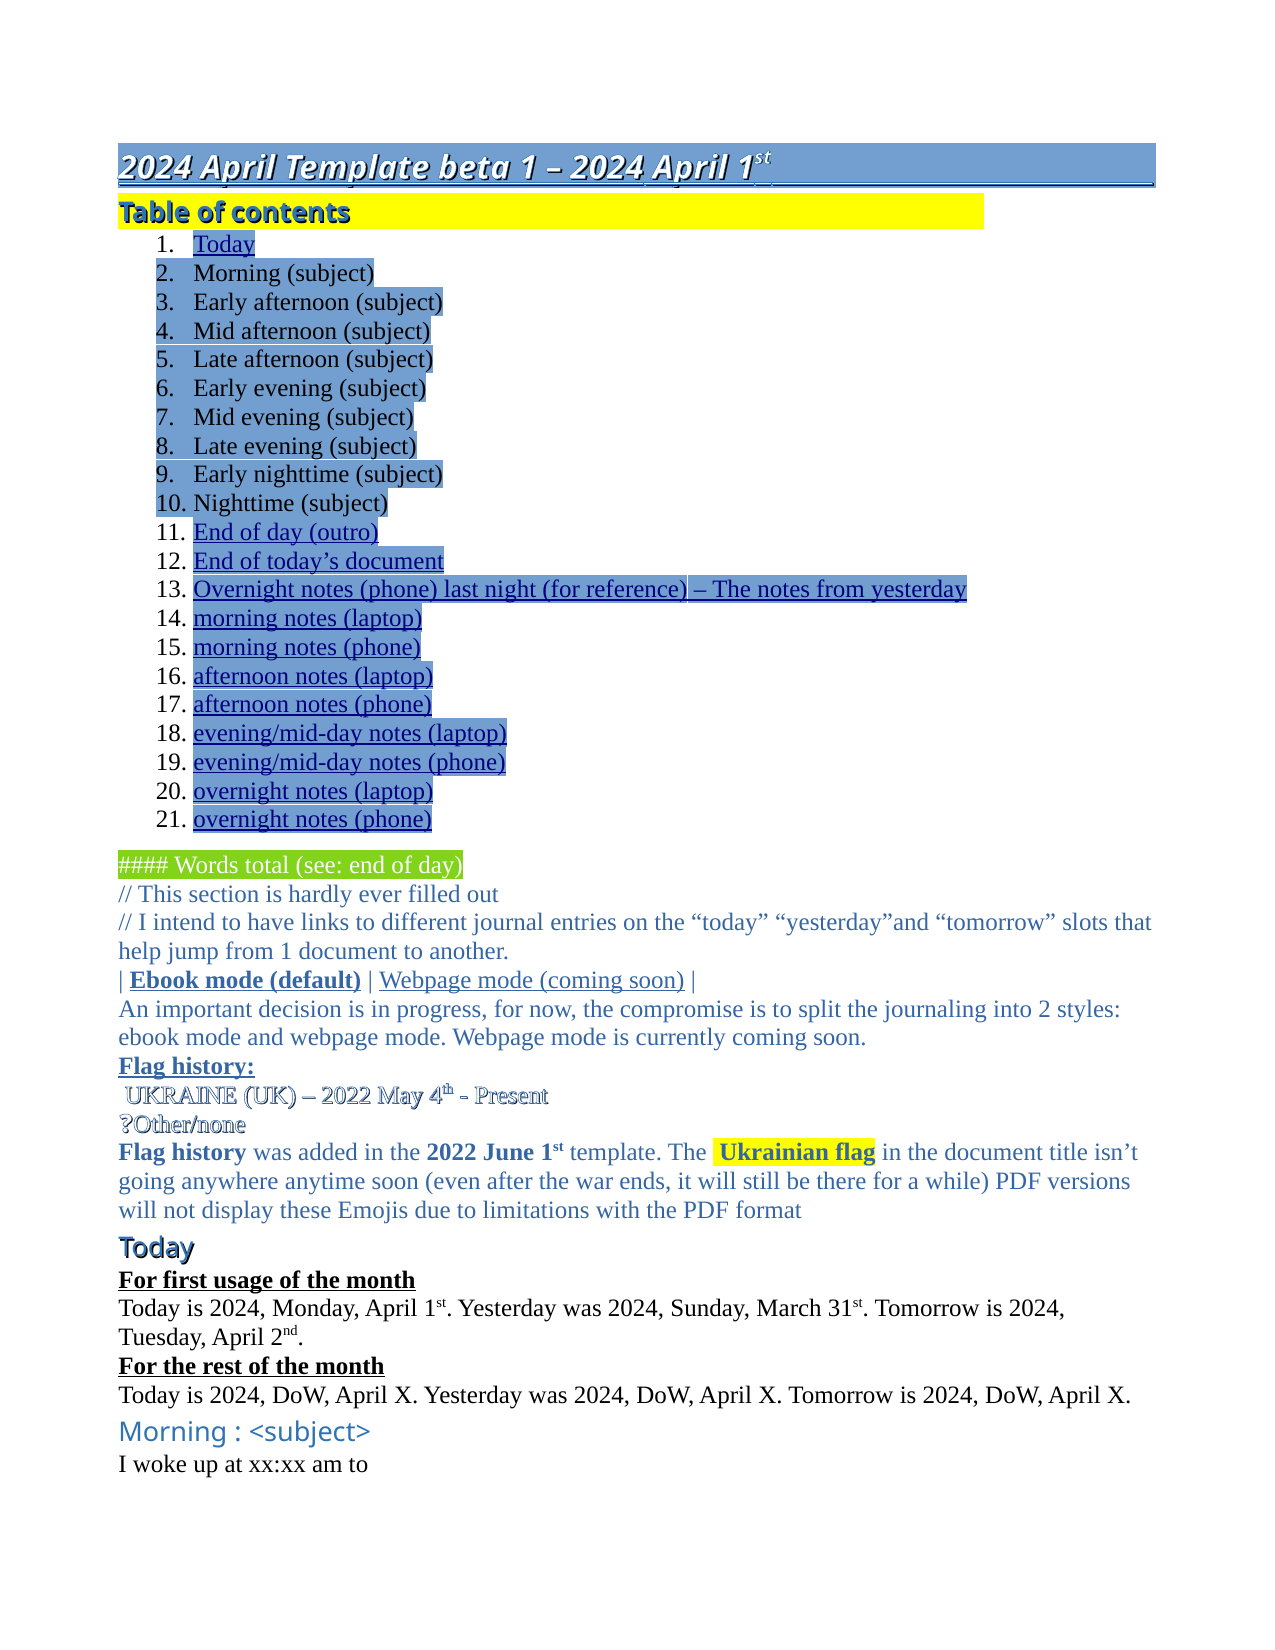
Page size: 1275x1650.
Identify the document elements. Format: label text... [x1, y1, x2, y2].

text // This section is hardly ever filled out [118, 879, 1157, 907]
list afternoon notes (laptop) [156, 661, 1157, 689]
list Today [156, 229, 1157, 258]
subtitle Today [118, 1228, 1157, 1265]
text ❓️Other/none [118, 1109, 1157, 1137]
list morning notes (laptop) [156, 603, 1157, 632]
list Morning (subject) [156, 258, 1157, 287]
text | Ebook mode (default) | Webpage mode (coming soon) | [118, 965, 1157, 994]
list evening/mid-day notes (phone) [156, 747, 1157, 776]
list overnight notes (laptop) [156, 776, 1157, 804]
text Today is 2024, DoW, April X. Yesterday was 2024, DoW, April X. Tomorrow is 2024, DoW, April X. [118, 1380, 1157, 1408]
list Mid evening (subject) [156, 402, 1157, 431]
text Today is 2024, Monday, April 1st. Yesterday was 2024, Sunday, March 31st. Tomorrow is 2024, Tuesday, April 2nd. [118, 1293, 1157, 1351]
text I woke up at xx:xx am to [118, 1449, 1157, 1478]
text Flag history was added in the 2022 June 1st template. The 🇺🇦️ Ukrainian flag in the document title isn’t going anywhere anytime soon (even after the war ends, it will still be there for a while) PDF versions will not display these Emojis due to limitations with the PDF format [118, 1137, 1157, 1224]
text For the rest of the month [118, 1351, 1157, 1380]
list Nighttime (subject) [156, 488, 1157, 517]
list Overnight notes (phone) last night (for reference) – The notes from yesterday [156, 574, 1157, 603]
list overnight notes (phone) [156, 804, 1157, 833]
text Flag history: [118, 1051, 1157, 1080]
text 🇺🇦️ UKRAINE (UK) – 2022 May 4th - Present [118, 1080, 1157, 1109]
text // I intend to have links to different journal entries on the “today” “yesterday”and “tomorrow” slots that help jump from 1 document to another. [118, 907, 1157, 965]
subtitle 2024 April Template beta 1 – 2024 April 1st [118, 143, 1157, 188]
list morning notes (phone) [156, 632, 1157, 661]
list Early evening (subject) [156, 373, 1157, 402]
list Mid afternoon (subject) [156, 316, 1157, 344]
list afternoon notes (phone) [156, 689, 1157, 718]
list End of today’s document [156, 546, 1157, 574]
list Early nighttime (subject) [156, 459, 1157, 488]
list End of day (outro) [156, 517, 1157, 546]
list Late evening (subject) [156, 431, 1157, 459]
list evening/mid-day notes (laptop) [156, 718, 1157, 747]
list Late afternoon (subject) [156, 344, 1157, 373]
text #### Words total (see: end of day) [118, 850, 1157, 879]
list Early afternoon (subject) [156, 287, 1157, 316]
subtitle Morning : <subject> [118, 1413, 1157, 1449]
subtitle Table of contents [118, 193, 1157, 229]
text An important decision is in progress, for now, the compromise is to split the journaling into 2 styles: ebook mode and webpage mode. Webpage mode is currently coming soon. [118, 994, 1157, 1051]
text For first usage of the month [118, 1265, 1157, 1293]
